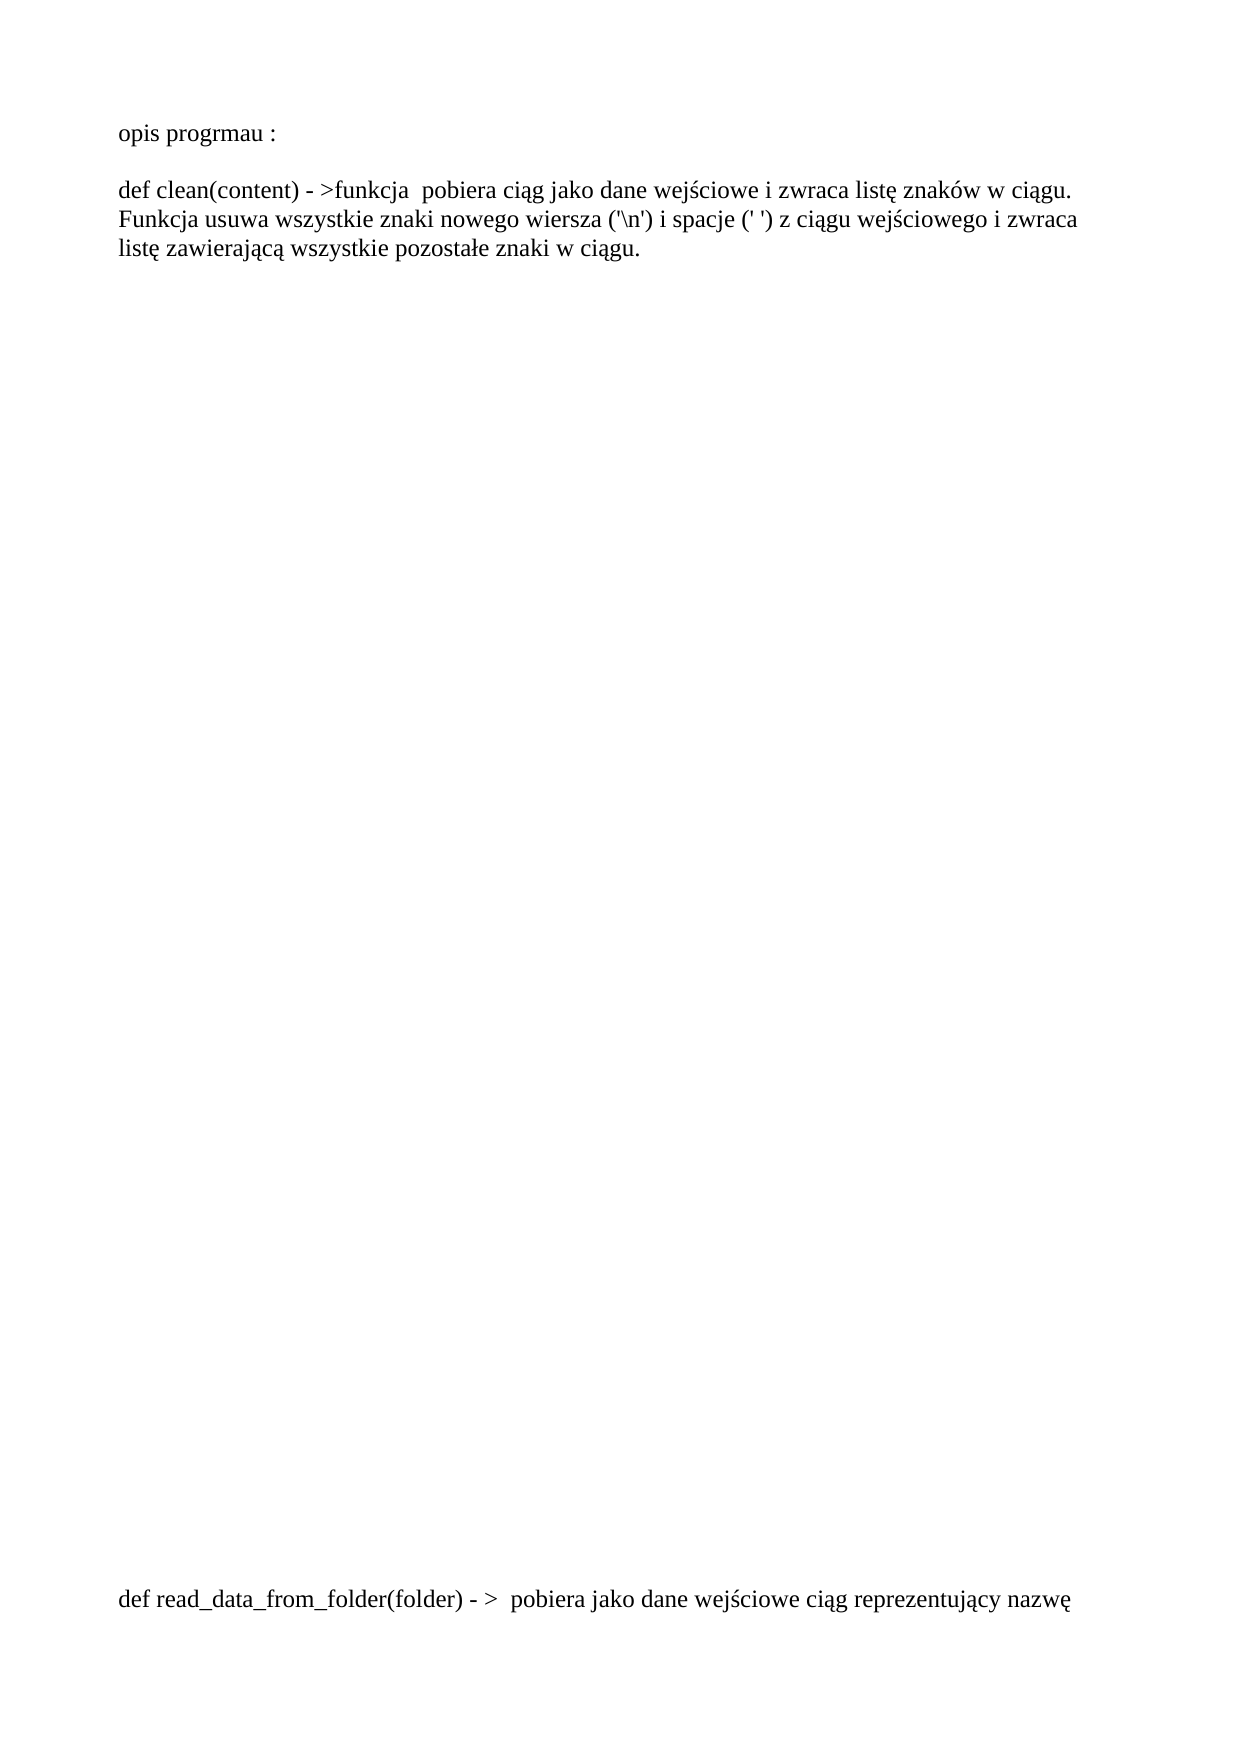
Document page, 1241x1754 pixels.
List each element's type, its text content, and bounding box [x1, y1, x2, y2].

text opis progrmau : [118, 118, 1122, 147]
text def clean(content) - >funkcja pobiera ciąg jako dane wejściowe i zwraca listę znaków w ciągu. Funkcja usuwa wszystkie znaki nowego wiersza ('\n') i spacje (' ') z ciągu wejściowego i zwraca listę zawierającą wszystkie pozostałe znaki w ciągu. [118, 176, 1122, 262]
text def read_data_from_folder(folder) - > pobiera jako dane wejściowe ciąg reprezentujący nazwę [118, 1584, 1122, 1613]
